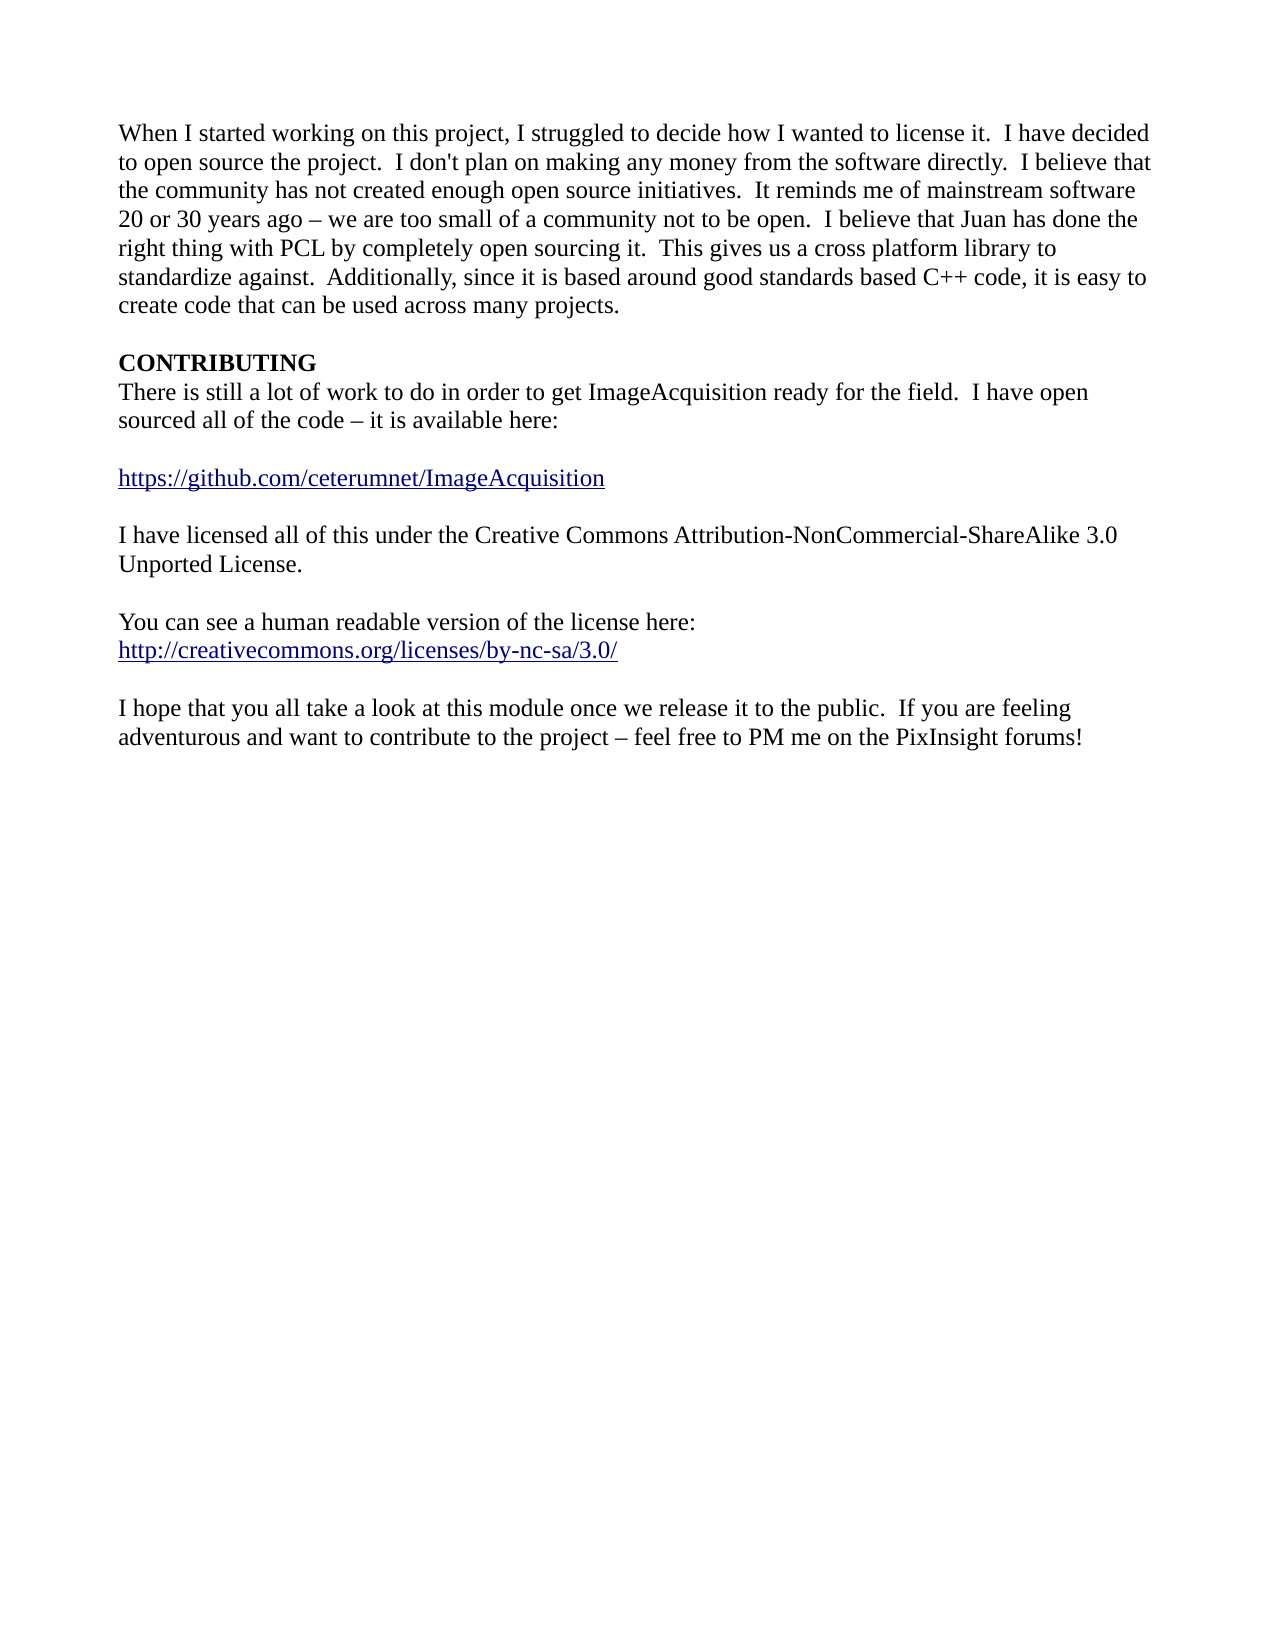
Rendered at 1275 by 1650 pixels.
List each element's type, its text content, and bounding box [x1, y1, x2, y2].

text http://creativecommons.org/licenses/by-nc-sa/3.0/ [118, 636, 1157, 664]
text You can see a human readable version of the license here: [118, 607, 1157, 636]
text There is still a lot of work to do in order to get ImageAcquisition ready for the field. I have open sourced all of the code – it is available here: [118, 377, 1157, 434]
text https://github.com/ceterumnet/ImageAcquisition [118, 463, 1157, 492]
text When I started working on this project, I struggled to decide how I wanted to license it. I have decided to open source the project. I don't plan on making any money from the software directly. I believe that the community has not created enough open source initiatives. It reminds me of mainstream software 20 or 30 years ago – we are too small of a community not to be open. I believe that Juan has done the right thing with PCL by completely open sourcing it. This gives us a cross platform library to standardize against. Additionally, since it is based around good standards based C++ code, it is easy to create code that can be used across many projects. [118, 118, 1157, 319]
text CONTRIBUTING [118, 348, 1157, 377]
text I hope that you all take a look at this module once we release it to the public. If you are feeling adventurous and want to contribute to the project – feel free to PM me on the PixInsight forums! [118, 693, 1157, 751]
text I have licensed all of this under the Creative Commons Attribution-NonCommercial-ShareAlike 3.0 Unported License. [118, 521, 1157, 578]
